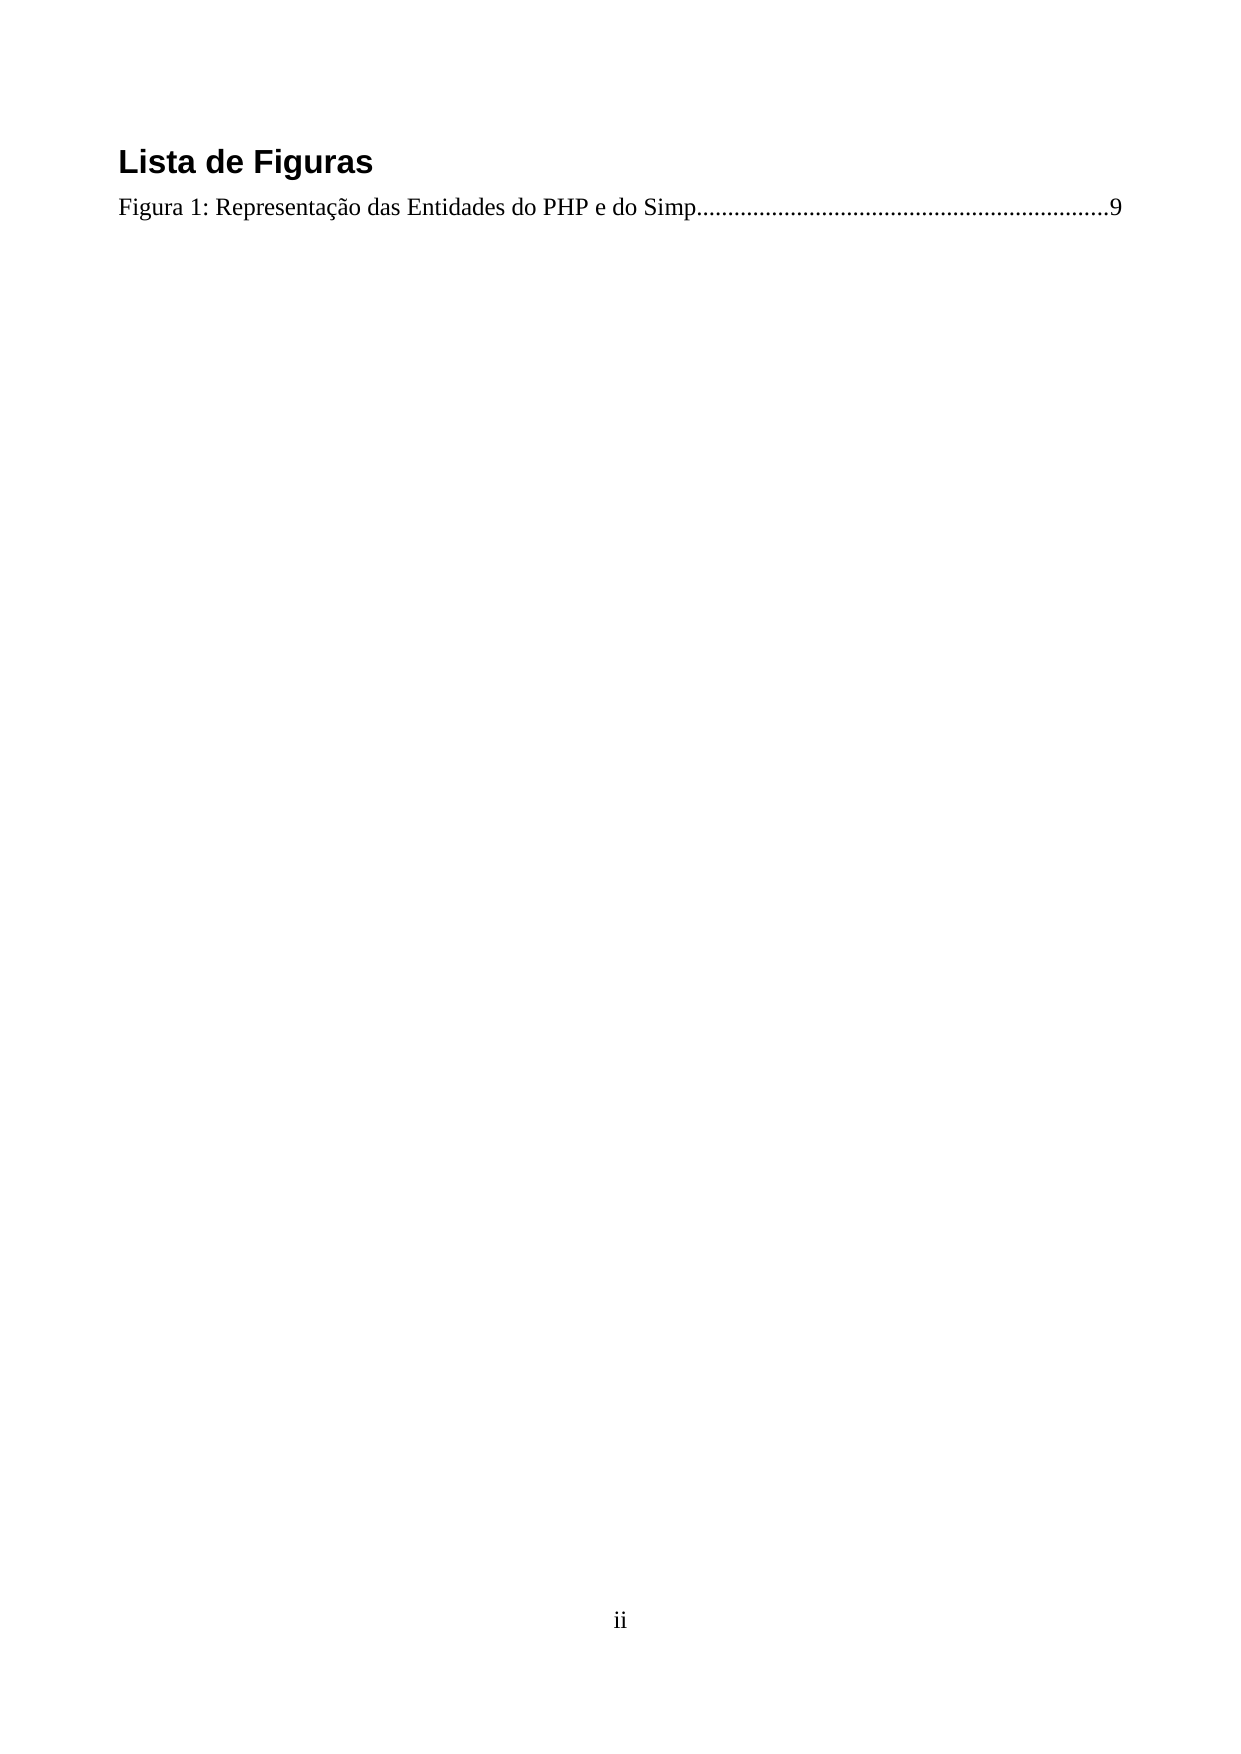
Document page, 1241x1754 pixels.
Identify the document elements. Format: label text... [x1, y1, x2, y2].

subtitle Lista de Figuras [118, 143, 1122, 180]
text Figura 1: Representação das Entidades do PHP e do Simp 9 [118, 193, 1122, 221]
